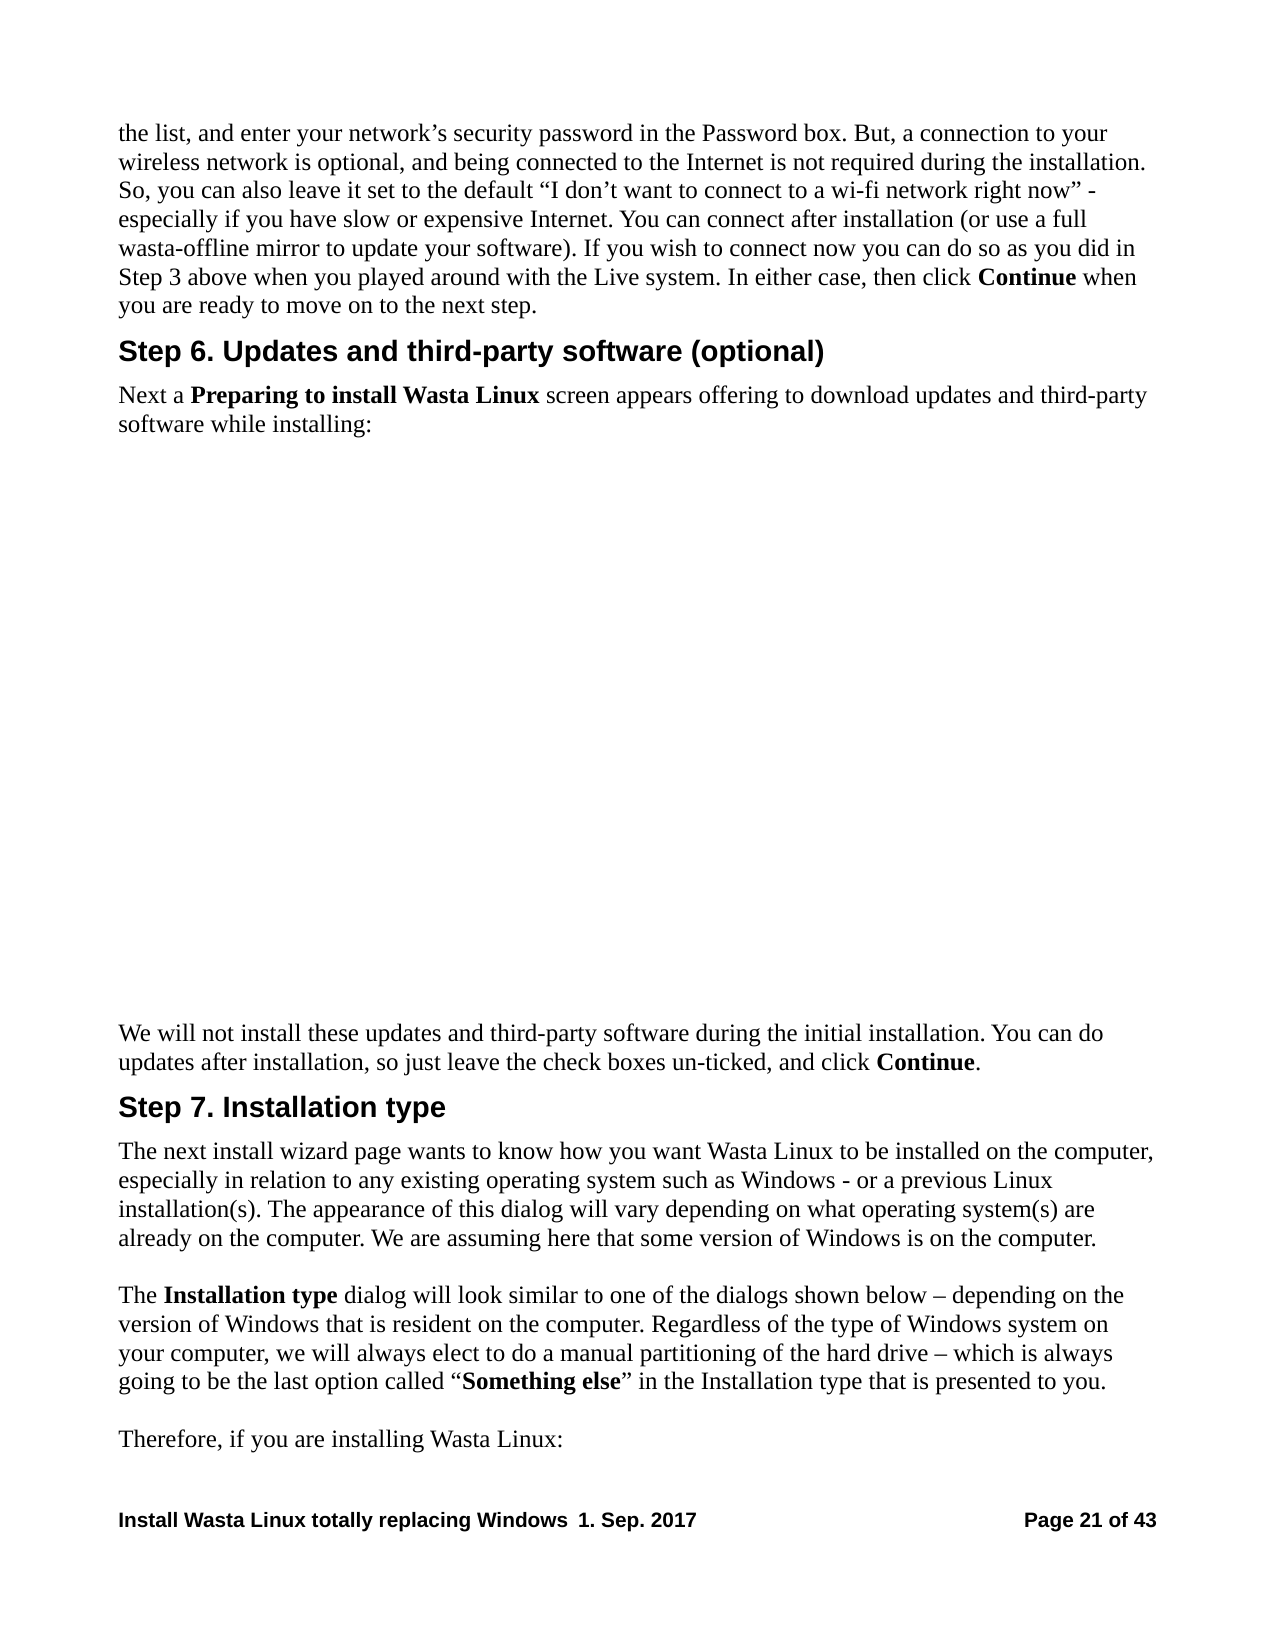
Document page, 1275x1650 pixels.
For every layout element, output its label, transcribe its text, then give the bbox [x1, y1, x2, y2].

text The next install wizard page wants to know how you want Wasta Linux to be installed on the computer, especially in relation to any existing operating system such as Windows - or a previous Linux installation(s). The appearance of this dialog will vary depending on what operating system(s) are already on the computer. We are assuming here that some version of Windows is on the computer. [118, 1136, 1157, 1251]
text The Installation type dialog will look similar to one of the dialogs shown below – depending on the version of Windows that is resident on the computer. Regardless of the type of Windows system on your computer, we will always elect to do a manual partitioning of the hard drive – which is always going to be the last option called “Something else” in the Installation type that is presented to you. [118, 1280, 1157, 1395]
text the list, and enter your network’s security password in the Password box. But, a connection to your wireless network is optional, and being connected to the Internet is not required during the installation. So, you can also leave it set to the default “I don’t want to connect to a wi-fi network right now” - especially if you have slow or expensive Internet. You can connect after installation (or use a full wasta-offline mirror to update your software). If you wish to connect now you can do so as you did in Step 3 above when you played around with the Live system. In either case, then click Continue when you are ready to move on to the next step. [118, 118, 1157, 319]
subtitle Step 6. Updates and third-party software (optional) [118, 334, 1157, 368]
text We will not install these updates and third-party software during the initial installation. You can do updates after installation, so just leave the check boxes un-ticked, and click Continue. [118, 1018, 1157, 1076]
subtitle Step 7. Installation type [118, 1090, 1157, 1124]
text Therefore, if you are installing Wasta Linux: [118, 1424, 1157, 1453]
text Next a Preparing to install Wasta Linux screen appears offering to download updates and third-party software while installing: [118, 380, 1157, 438]
